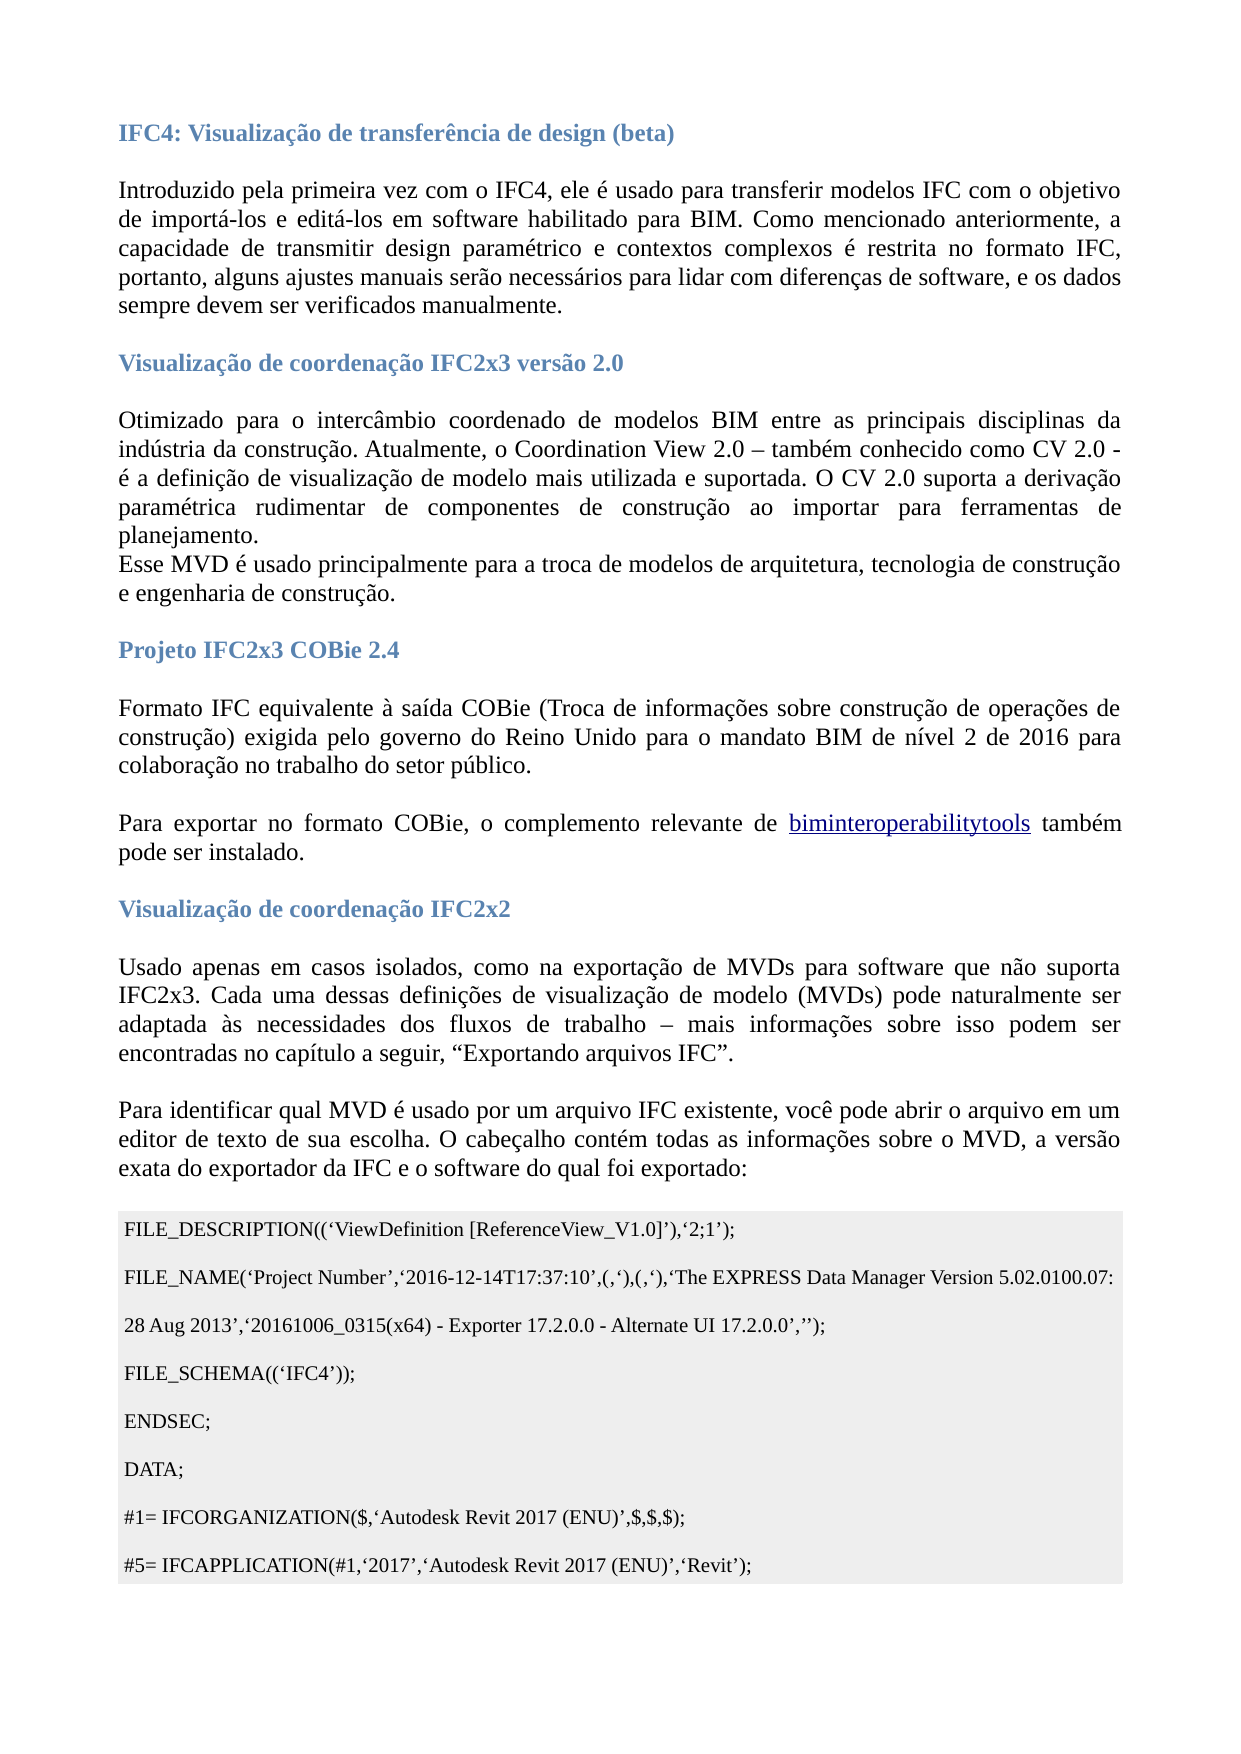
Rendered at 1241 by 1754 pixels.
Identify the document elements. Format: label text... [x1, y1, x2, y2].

text IFC4: Visualização de transferência de design (beta) [118, 118, 1122, 147]
table_header FILE_DESCRIPTION((‘ViewDefinition [ReferenceView_V1.0]’),‘2;1’); FILE_NAME(‘Project Number’,‘2016-12-14T17:37:10’,(‚‘),(‚‘),‘The EXPRESS Data Manager Version 5.02.0100.07: 28 Aug 2013’,‘20161006_0315(x64) - Exporter 17.2.0.0 - Alternate UI 17.2.0.0’,’’); FILE_SCHEMA((‘IFC4’)); ENDSEC; DATA; #1= IFCORGANIZATION($,‘Autodesk Revit 2017 (ENU)’,$,$,$); #5= IFCAPPLICATION(#1,‘2017’,‘Autodesk Revit 2017 (ENU)’,‘Revit’); [119, 1212, 1122, 1583]
text Para exportar no formato COBie, o complemento relevante de biminteroperabilitytools também pode ser instalado. [118, 808, 1122, 866]
text Otimizado para o intercâmbio coordenado de modelos BIM entre as principais disciplinas da indústria da construção. Atualmente, o Coordination View 2.0 – também conhecido como CV 2.0 - é a definição de visualização de modelo mais utilizada e suportada. O CV 2.0 suporta a derivação paramétrica rudimentar de componentes de construção ao importar para ferramentas de planejamento. [118, 406, 1122, 549]
text Para identificar qual MVD é usado por um arquivo IFC existente, você pode abrir o arquivo em um editor de texto de sua escolha. O cabeçalho contém todas as informações sobre o MVD, a versão exata do exportador da IFC e o software do qual foi exportado: [118, 1096, 1122, 1182]
text Formato IFC equivalente à saída COBie (Troca de informações sobre construção de operações de construção) exigida pelo governo do Reino Unido para o mandato BIM de nível 2 de 2016 para colaboração no trabalho do setor público. [118, 693, 1122, 779]
text Visualização de coordenação IFC2x3 versão 2.0 [118, 348, 1122, 377]
text Projeto IFC2x3 COBie 2.4 [118, 636, 1122, 664]
text Introduzido pela primeira vez com o IFC4, ele é usado para transferir modelos IFC com o objetivo de importá-los e editá-los em software habilitado para BIM. Como mencionado anteriormente, a capacidade de transmitir design paramétrico e contextos complexos é restrita no formato IFC, portanto, alguns ajustes manuais serão necessários para lidar com diferenças de software, e os dados sempre devem ser verificados manualmente. [118, 176, 1122, 319]
text Visualização de coordenação IFC2x2 [118, 894, 1122, 923]
text Esse MVD é usado principalmente para a troca de modelos de arquitetura, tecnologia de construção e engenharia de construção. [118, 549, 1122, 607]
text Usado apenas em casos isolados, como na exportação de MVDs para software que não suporta IFC2x3. Cada uma dessas definições de visualização de modelo (MVDs) pode naturalmente ser adaptada às necessidades dos fluxos de trabalho – mais informações sobre isso podem ser encontradas no capítulo a seguir, “Exportando arquivos IFC”. [118, 952, 1122, 1067]
